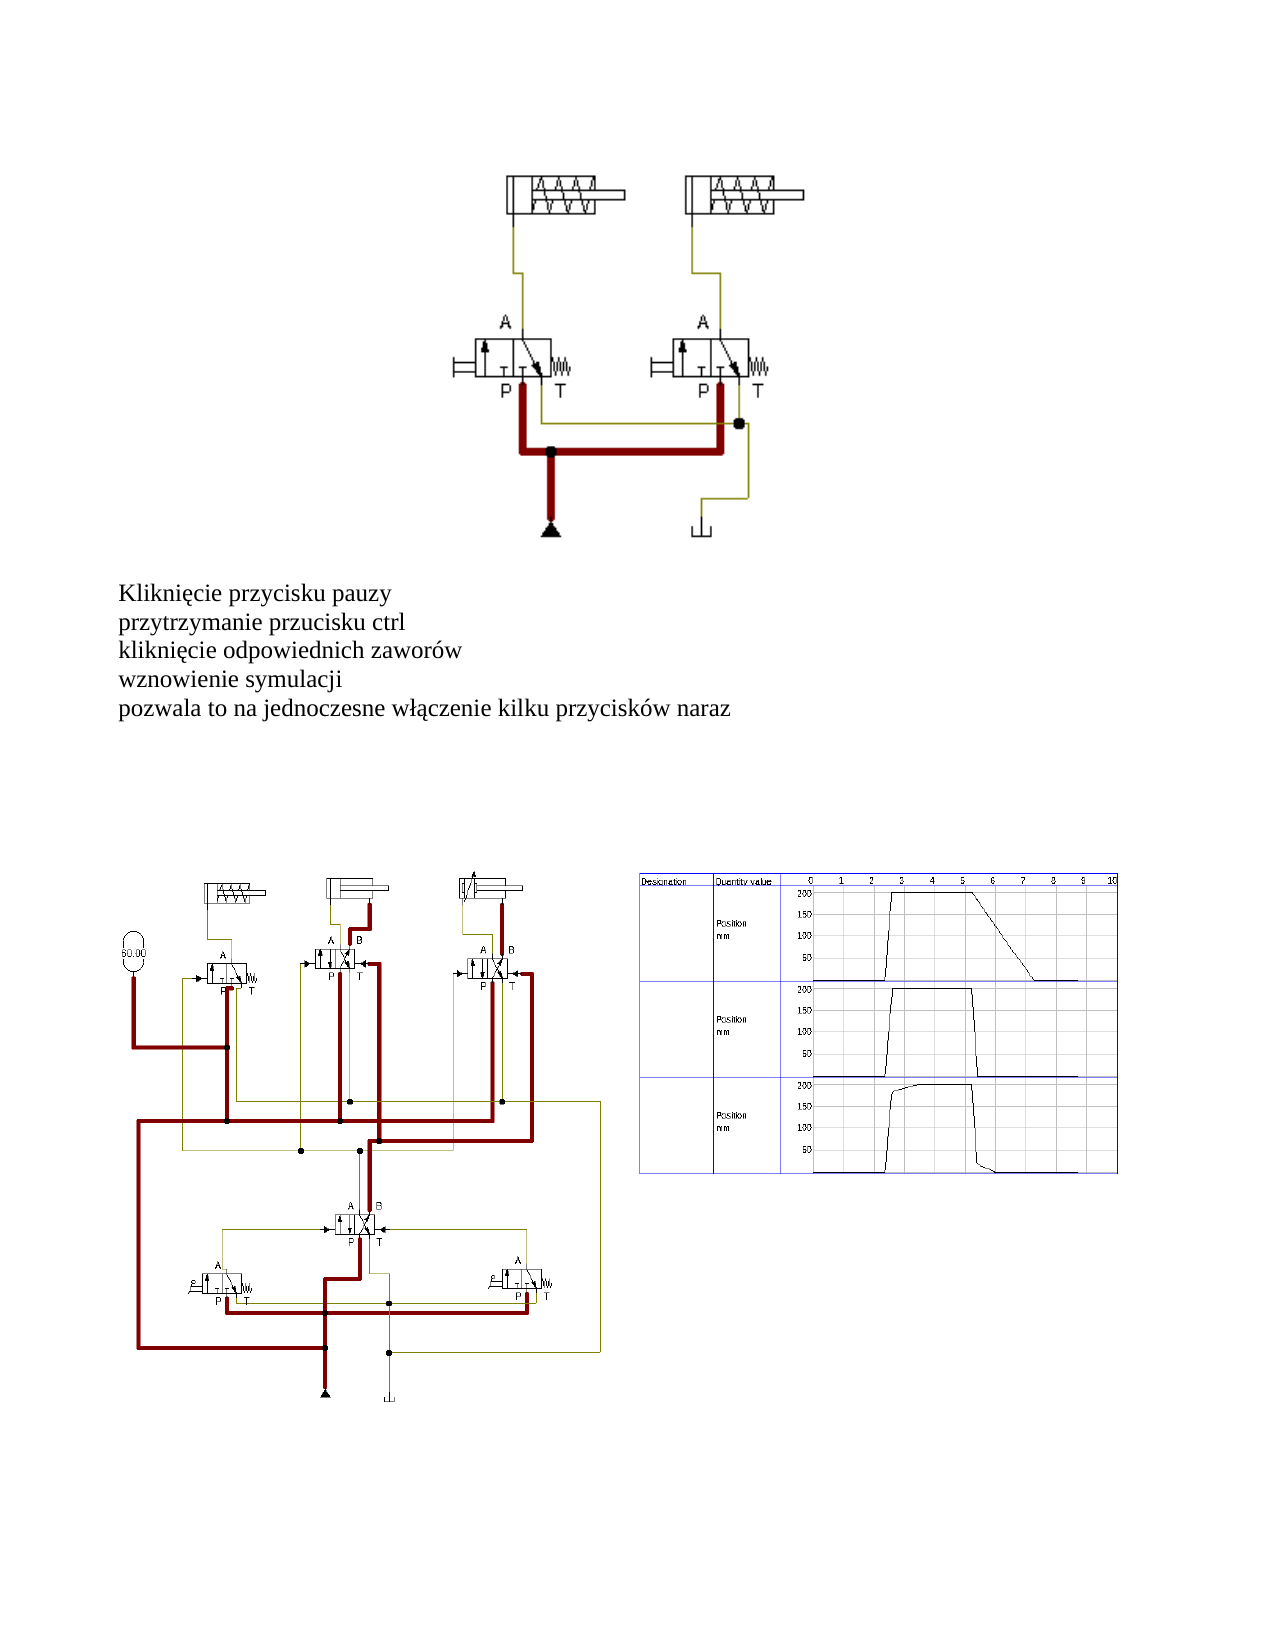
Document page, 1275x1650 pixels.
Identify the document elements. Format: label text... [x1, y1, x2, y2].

text wznowienie symulacji [118, 664, 1157, 693]
picture [425, 146, 850, 564]
text Kliknięcie przycisku pauzy [118, 578, 1157, 607]
text pozwala to na jednoczesne włączenie kilku przycisków naraz [118, 693, 1157, 722]
text przytrzymanie przucisku ctrl [118, 607, 1157, 636]
text kliknięcie odpowiednich zaworów [118, 636, 1157, 664]
picture [118, 844, 1157, 1411]
